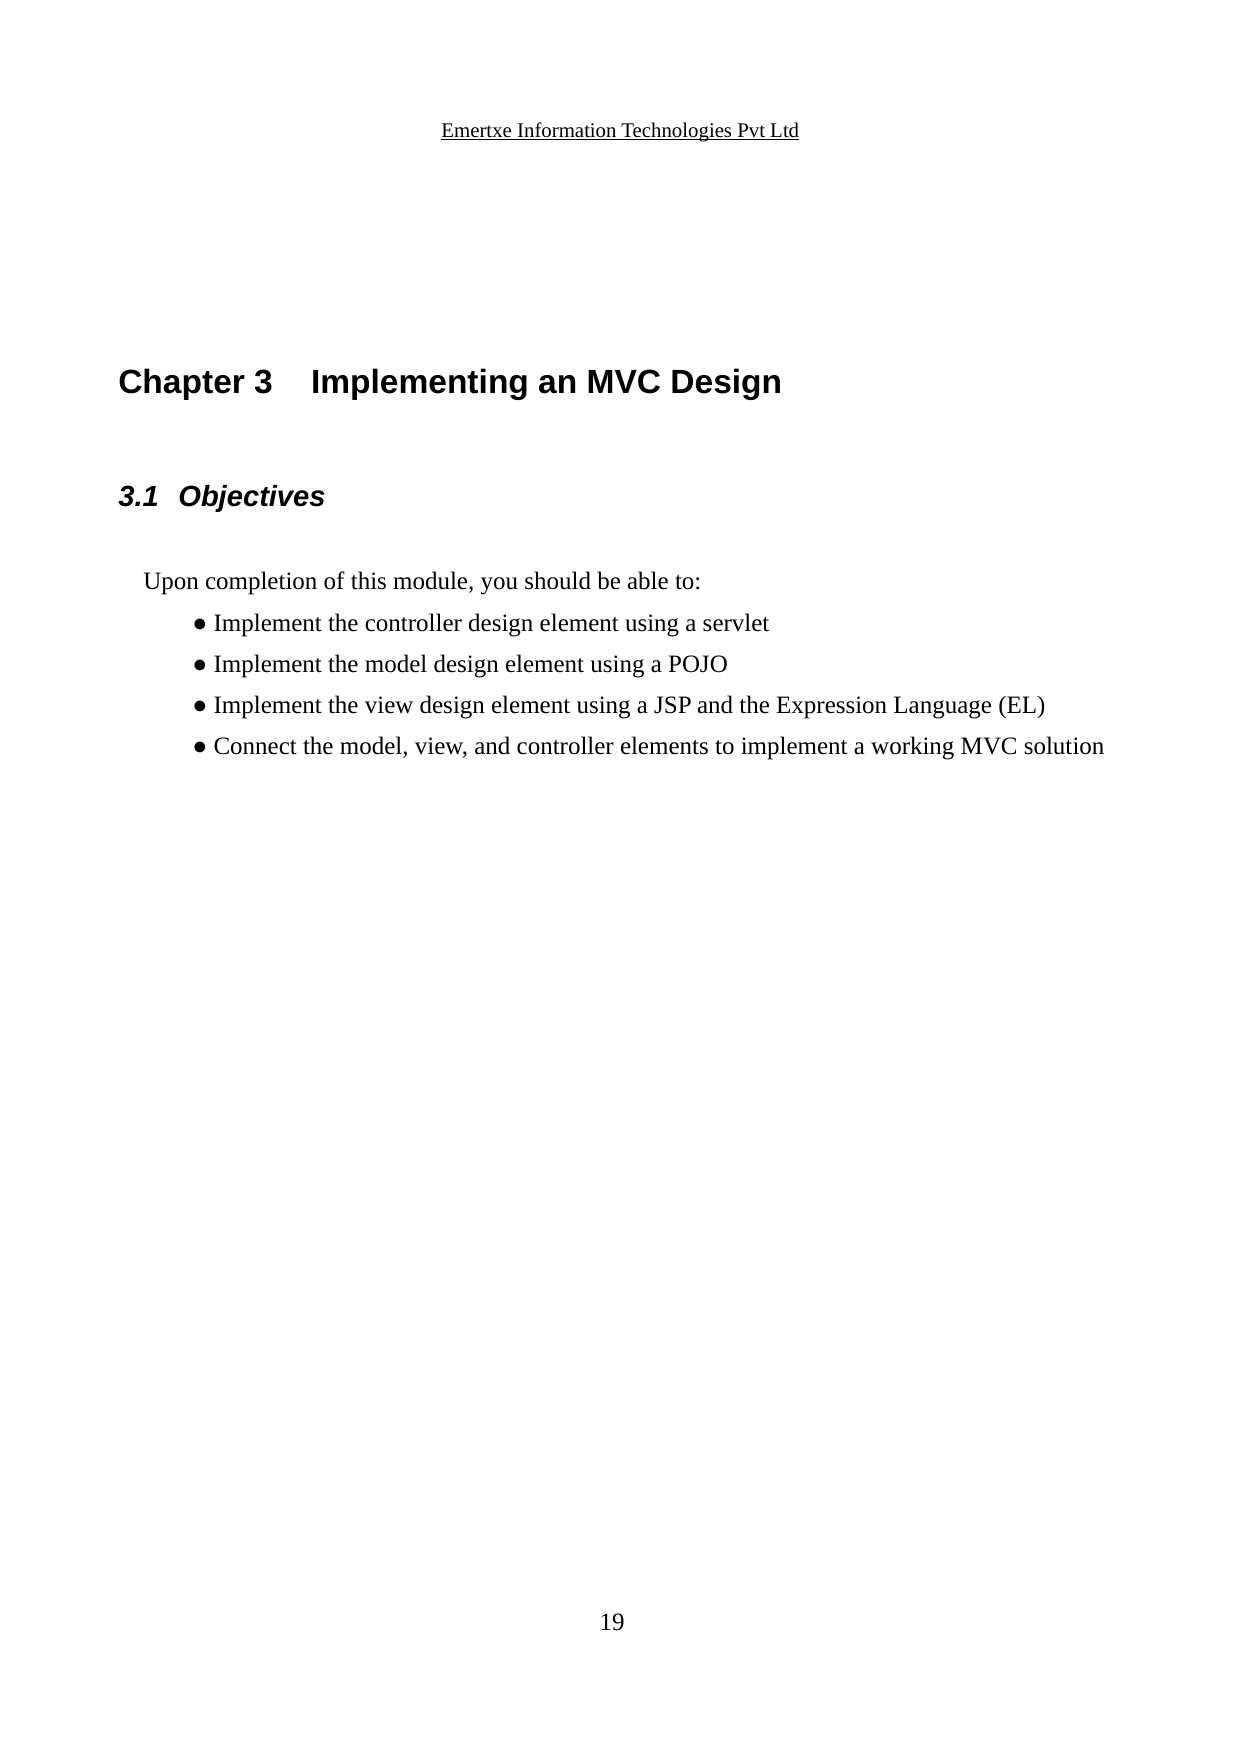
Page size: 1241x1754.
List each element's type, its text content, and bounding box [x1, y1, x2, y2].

subtitle Implementing an MVC Design [118, 362, 1122, 400]
subtitle Objectives [118, 479, 1122, 513]
text ● Implement the controller design element using a servlet [118, 608, 1122, 636]
text ● Connect the model, view, and controller elements to implement a working MVC solution [118, 731, 1122, 760]
text ● Implement the view design element using a JSP and the Expression Language (EL) [118, 690, 1122, 719]
text ● Implement the model design element using a POJO [118, 649, 1122, 678]
text Upon completion of this module, you should be able to: [118, 566, 1122, 595]
